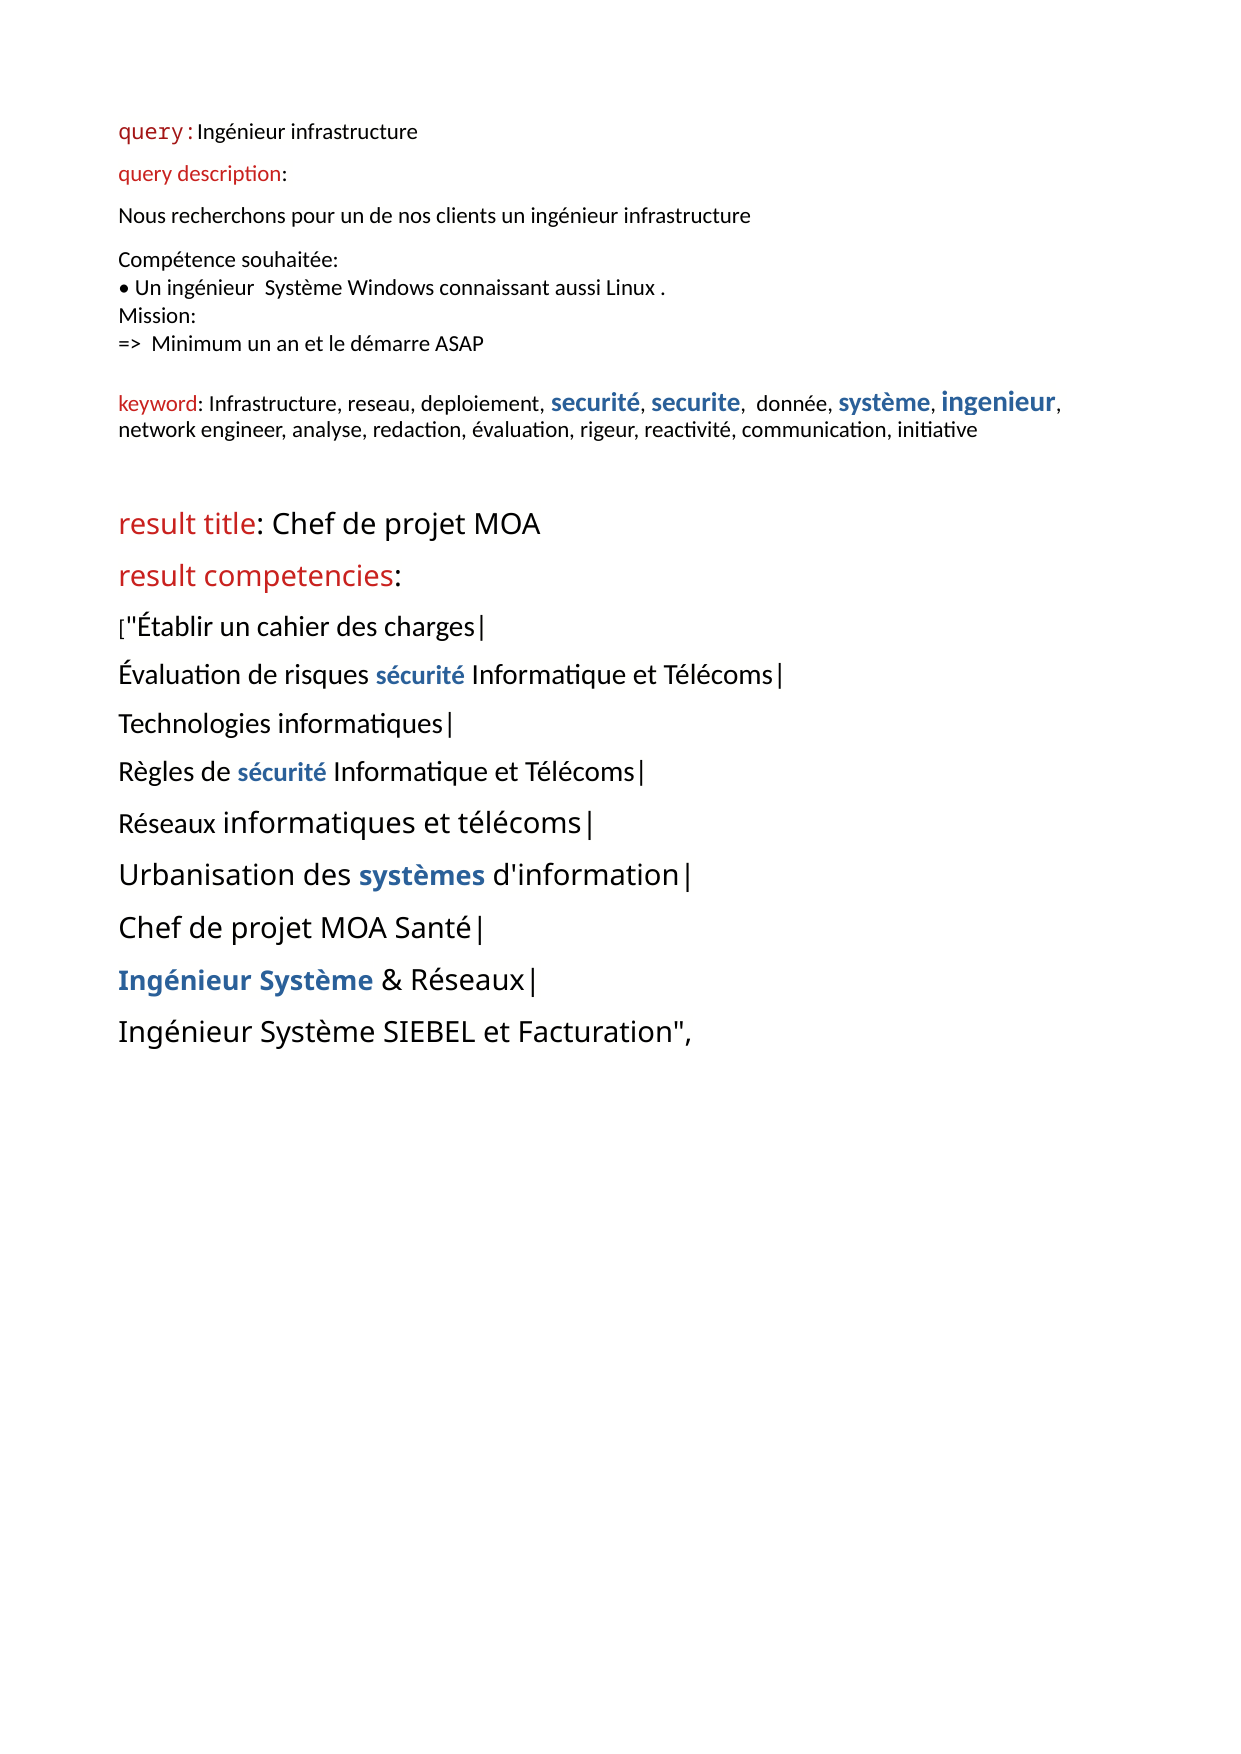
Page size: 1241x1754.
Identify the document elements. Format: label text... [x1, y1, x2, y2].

text Ingénieur Système & Réseaux| [118, 962, 1122, 997]
text Urbanisation des systèmes d'information| [118, 857, 1122, 893]
text result title: Chef de projet MOA [118, 506, 1122, 541]
text Nous recherchons pour un de nos clients un ingénieur infrastructure [118, 203, 1122, 229]
text Compétence souhaitée: [118, 245, 1122, 273]
text • Un ingénieur Système Windows connaissant aussi Linux . [118, 273, 1122, 301]
text Chef de projet MOA Santé| [118, 909, 1122, 945]
text query:Ingénieur infrastructure [118, 118, 1122, 145]
text ["Établir un cahier des charges| [118, 610, 1122, 642]
text => Minimum un an et le démarre ASAP [118, 329, 1122, 357]
text result competencies: [118, 558, 1122, 594]
text Réseaux informatiques et télécoms| [118, 805, 1122, 841]
text keyword: Infrastructure, reseau, deploiement, securité, securite, donnée, système, ingenieur, network engineer, analyse, redaction, évaluation, rigeur, reactivité, communication, initiative [118, 385, 1122, 443]
text Règles de sécurité Informatique et Télécoms| [118, 756, 1122, 788]
text Mission: [118, 301, 1122, 329]
text query description: [118, 162, 1122, 187]
text Technologies informatiques| [118, 708, 1122, 740]
text Ingénieur Système SIEBEL et Facturation", [118, 1014, 1122, 1050]
text Évaluation de risques sécurité Informatique et Télécoms| [118, 659, 1122, 691]
